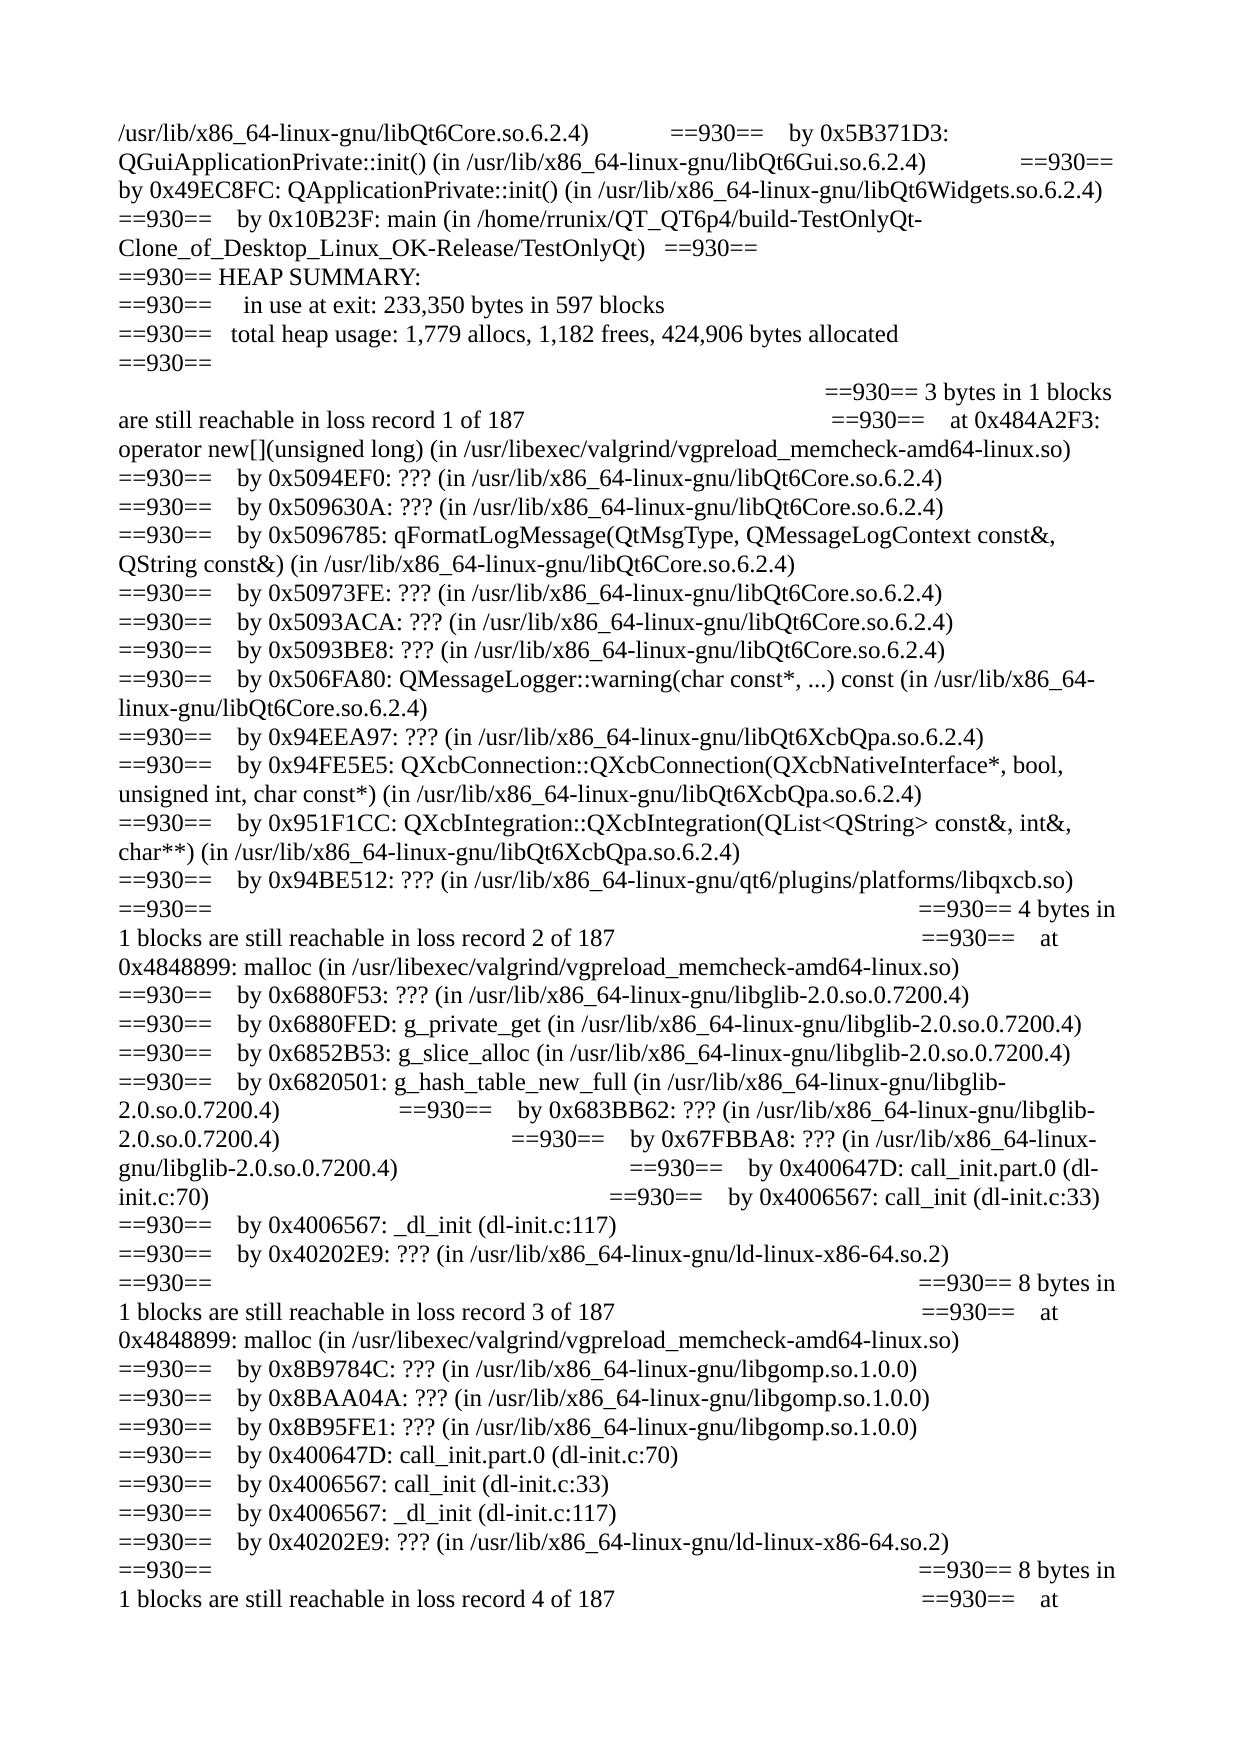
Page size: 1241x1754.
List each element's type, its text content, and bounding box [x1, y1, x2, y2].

text ==930== 3 bytes in 1 blocks are still reachable in loss record 1 of 187 ==930== at 0x484A2F3: operator new[](unsigned long) (in /usr/libexec/valgrind/vgpreload_memcheck-amd64-linux.so) ==930== by 0x5094EF0: ??? (in /usr/lib/x86_64-linux-gnu/libQt6Core.so.6.2.4) ==930== by 0x509630A: ??? (in /usr/lib/x86_64-linux-gnu/libQt6Core.so.6.2.4) ==930== by 0x5096785: qFormatLogMessage(QtMsgType, QMessageLogContext const&, QString const&) (in /usr/lib/x86_64-linux-gnu/libQt6Core.so.6.2.4) ==930== by 0x50973FE: ??? (in /usr/lib/x86_64-linux-gnu/libQt6Core.so.6.2.4) ==930== by 0x5093ACA: ??? (in /usr/lib/x86_64-linux-gnu/libQt6Core.so.6.2.4) ==930== by 0x5093BE8: ??? (in /usr/lib/x86_64-linux-gnu/libQt6Core.so.6.2.4) ==930== by 0x506FA80: QMessageLogger::warning(char const*, ...) const (in /usr/lib/x86_64-linux-gnu/libQt6Core.so.6.2.4) ==930== by 0x94EEA97: ??? (in /usr/lib/x86_64-linux-gnu/libQt6XcbQpa.so.6.2.4) ==930== by 0x94FE5E5: QXcbConnection::QXcbConnection(QXcbNativeInterface*, bool, unsigned int, char const*) (in /usr/lib/x86_64-linux-gnu/libQt6XcbQpa.so.6.2.4) ==930== by 0x951F1CC: QXcbIntegration::QXcbIntegration(QList<QString> const&, int&, char**) (in /usr/lib/x86_64-linux-gnu/libQt6XcbQpa.so.6.2.4) ==930== by 0x94BE512: ??? (in /usr/lib/x86_64-linux-gnu/qt6/plugins/platforms/libqxcb.so) ==930== ==930== 4 bytes in 1 blocks are still reachable in loss record 2 of 187 ==930== at 0x4848899: malloc (in /usr/libexec/valgrind/vgpreload_memcheck-amd64-linux.so) ==930== by 0x6880F53: ??? (in /usr/lib/x86_64-linux-gnu/libglib-2.0.so.0.7200.4) ==930== by 0x6880FED: g_private_get (in /usr/lib/x86_64-linux-gnu/libglib-2.0.so.0.7200.4) ==930== by 0x6852B53: g_slice_alloc (in /usr/lib/x86_64-linux-gnu/libglib-2.0.so.0.7200.4) ==930== by 0x6820501: g_hash_table_new_full (in /usr/lib/x86_64-linux-gnu/libglib-2.0.so.0.7200.4) ==930== by 0x683BB62: ??? (in /usr/lib/x86_64-linux-gnu/libglib-2.0.so.0.7200.4) ==930== by 0x67FBBA8: ??? (in /usr/lib/x86_64-linux-gnu/libglib-2.0.so.0.7200.4) ==930== by 0x400647D: call_init.part.0 (dl-init.c:70) ==930== by 0x4006567: call_init (dl-init.c:33) ==930== by 0x4006567: _dl_init (dl-init.c:117) ==930== by 0x40202E9: ??? (in /usr/lib/x86_64-linux-gnu/ld-linux-x86-64.so.2) ==930== ==930== 8 bytes in 1 blocks are still reachable in loss record 3 of 187 ==930== at 0x4848899: malloc (in /usr/libexec/valgrind/vgpreload_memcheck-amd64-linux.so) ==930== by 0x8B9784C: ??? (in /usr/lib/x86_64-linux-gnu/libgomp.so.1.0.0) ==930== by 0x8BAA04A: ??? (in /usr/lib/x86_64-linux-gnu/libgomp.so.1.0.0) ==930== by 0x8B95FE1: ??? (in /usr/lib/x86_64-linux-gnu/libgomp.so.1.0.0) ==930== by 0x400647D: call_init.part.0 (dl-init.c:70) ==930== by 0x4006567: call_init (dl-init.c:33) ==930== by 0x4006567: _dl_init (dl-init.c:117) ==930== by 0x40202E9: ??? (in /usr/lib/x86_64-linux-gnu/ld-linux-x86-64.so.2) ==930== ==930== 8 bytes in 1 blocks are still reachable in loss record 4 of 187 ==930== at [118, 377, 1122, 1613]
text /usr/lib/x86_64-linux-gnu/libQt6Core.so.6.2.4) ==930== by 0x5B371D3: QGuiApplicationPrivate::init() (in /usr/lib/x86_64-linux-gnu/libQt6Gui.so.6.2.4) ==930== by 0x49EC8FC: QApplicationPrivate::init() (in /usr/lib/x86_64-linux-gnu/libQt6Widgets.so.6.2.4) ==930== by 0x10B23F: main (in /home/rrunix/QT_QT6p4/build-TestOnlyQt-Clone_of_Desktop_Linux_OK-Release/TestOnlyQt) ==930== ==930== HEAP SUMMARY: ==930== in use at exit: 233,350 bytes in 597 blocks ==930== total heap usage: 1,779 allocs, 1,182 frees, 424,906 bytes allocated ==930== [118, 118, 1122, 377]
